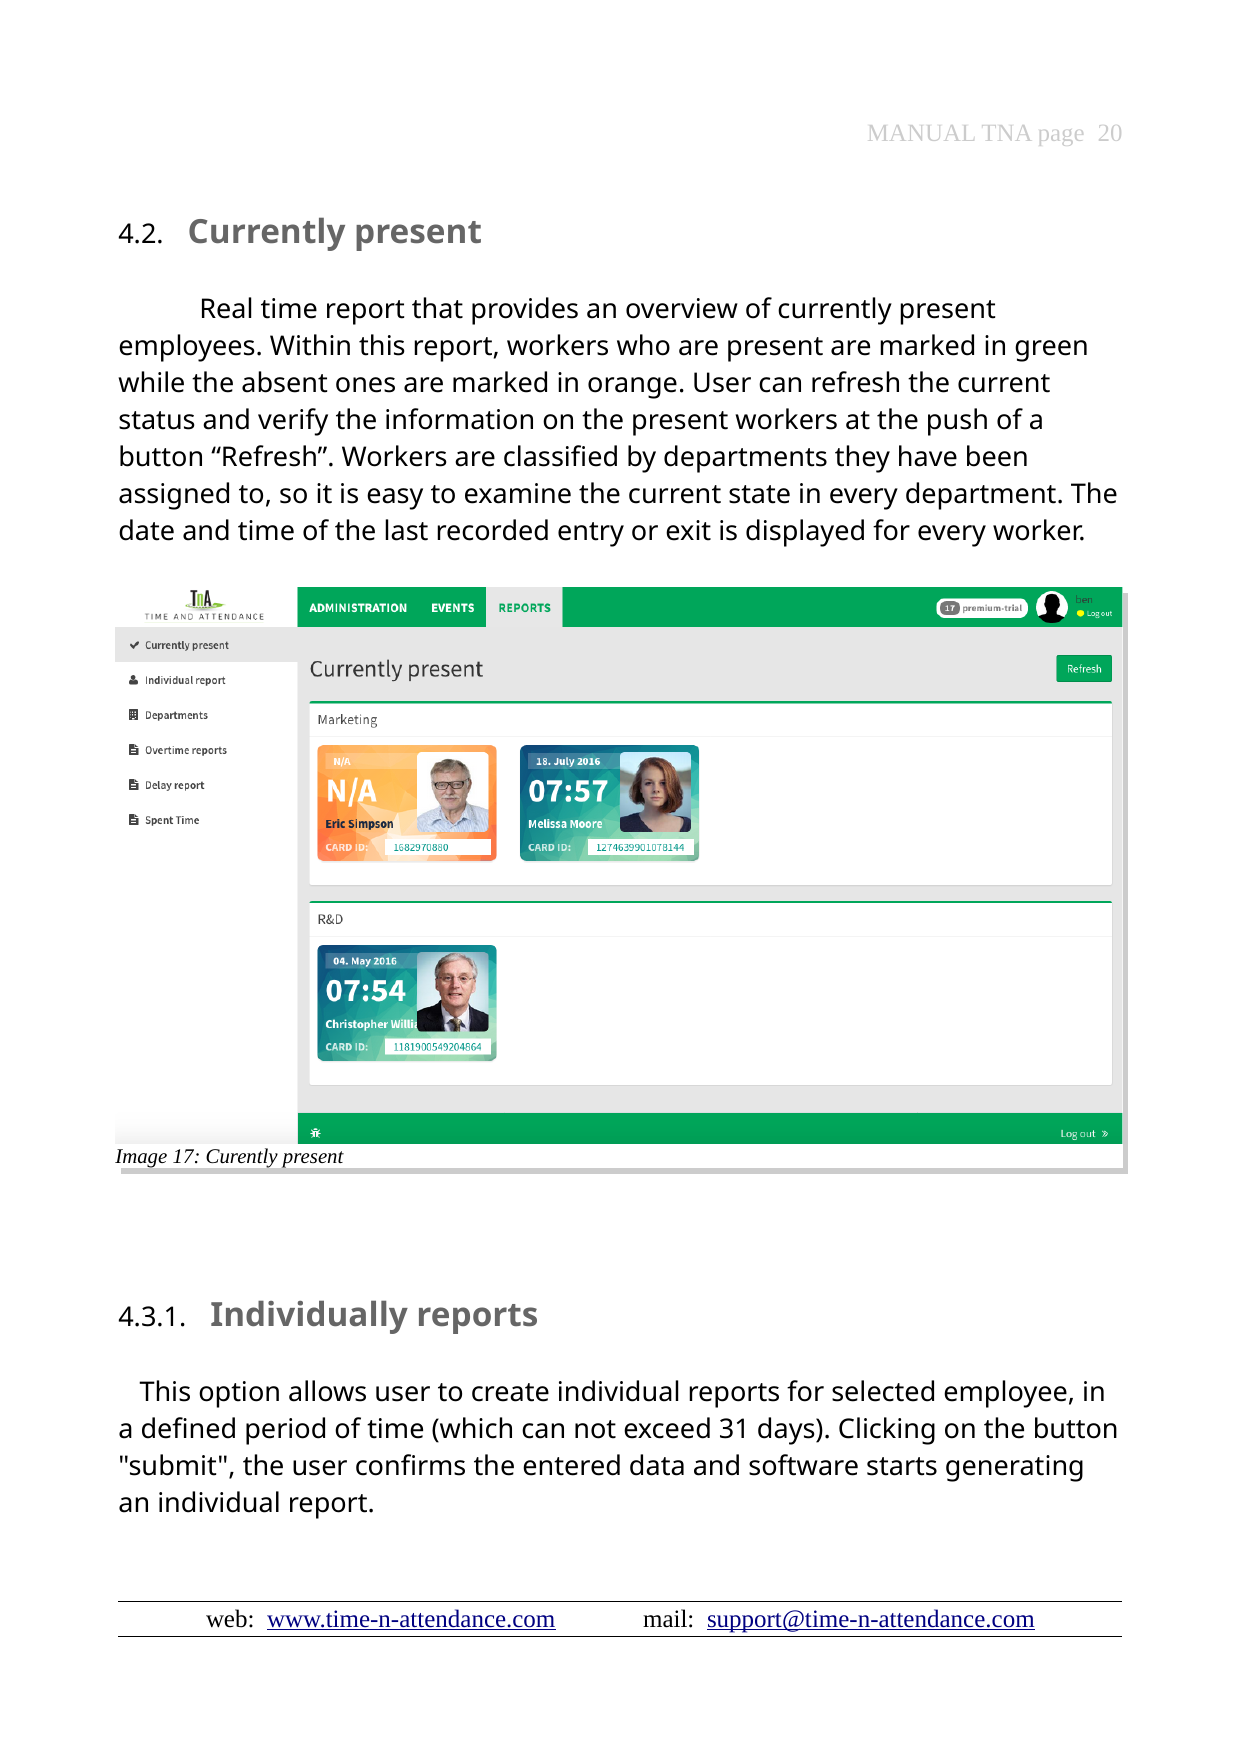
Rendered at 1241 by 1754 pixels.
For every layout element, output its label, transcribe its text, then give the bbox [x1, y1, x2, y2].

text This option allows user to create individual reports for selected employee, in a defined period of time (which can not exceed 31 days). Clicking on the button "submit", the user confirms the entered data and software starts generating an individual report. [118, 1373, 1122, 1520]
text 4.3.1. Individually reports [118, 1290, 1122, 1336]
picture [115, 587, 1123, 1144]
text 4.2. Currently present [118, 208, 1122, 253]
text Real time report that provides an overview of currently present employees. Within this report, workers who are present are marked in green while the absent ones are marked in orange. User can refresh the current status and verify the information on the present workers at the push of a button “Refresh”. Workers are classified by departments they have been assigned to, so it is easy to examine the current state in every department. The date and time of the last recorded entry or exit is displayed for every worker. [118, 290, 1122, 548]
text Image 17: Curently present [115, 1144, 1122, 1168]
